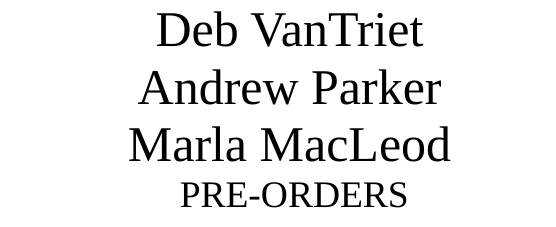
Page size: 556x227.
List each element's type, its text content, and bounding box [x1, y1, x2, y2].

text Deb VanTriet Andrew Parker [24, 0, 555, 115]
text Marla MacLeod PRE-ORDERS [24, 115, 555, 216]
